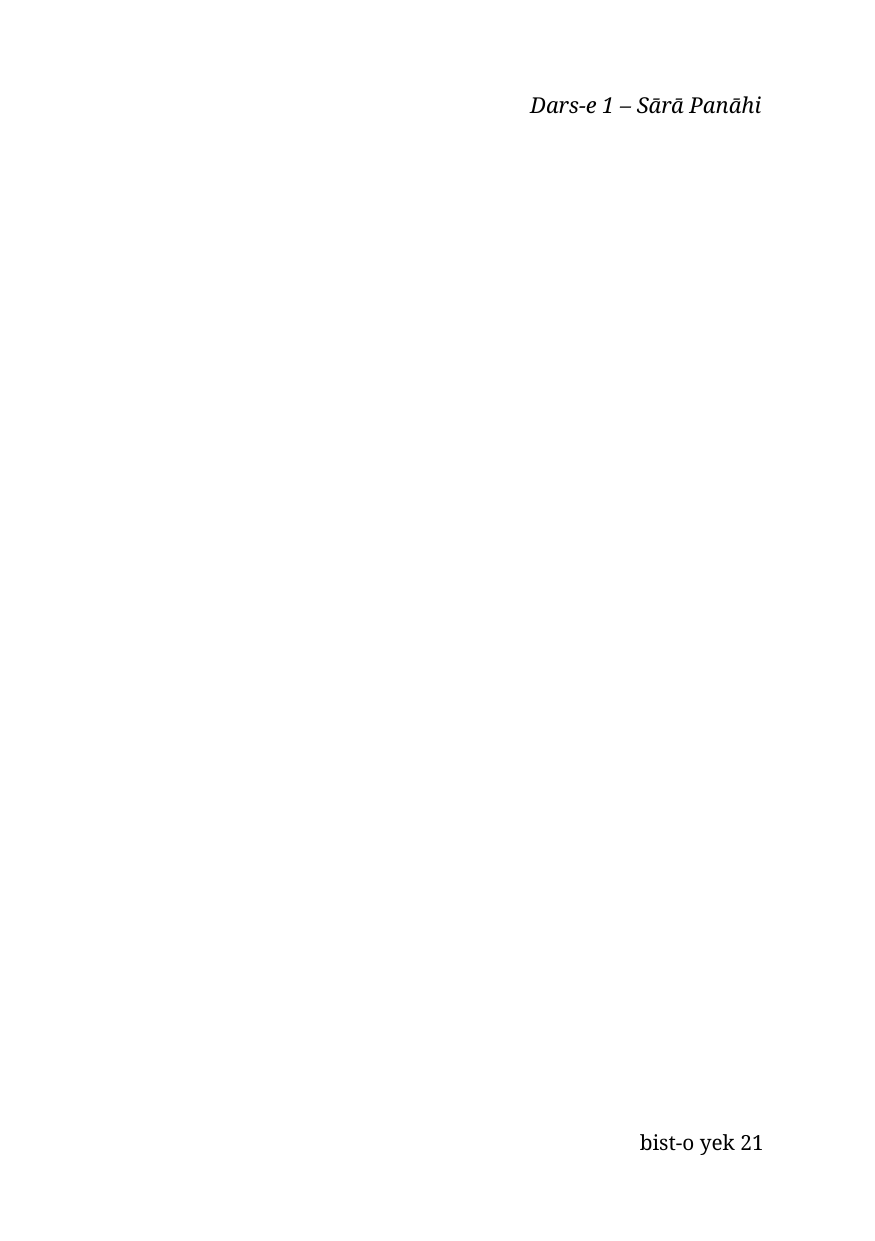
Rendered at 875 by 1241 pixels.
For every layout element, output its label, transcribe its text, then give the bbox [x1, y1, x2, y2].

text bist-o yek 21 [111, 1128, 763, 1157]
